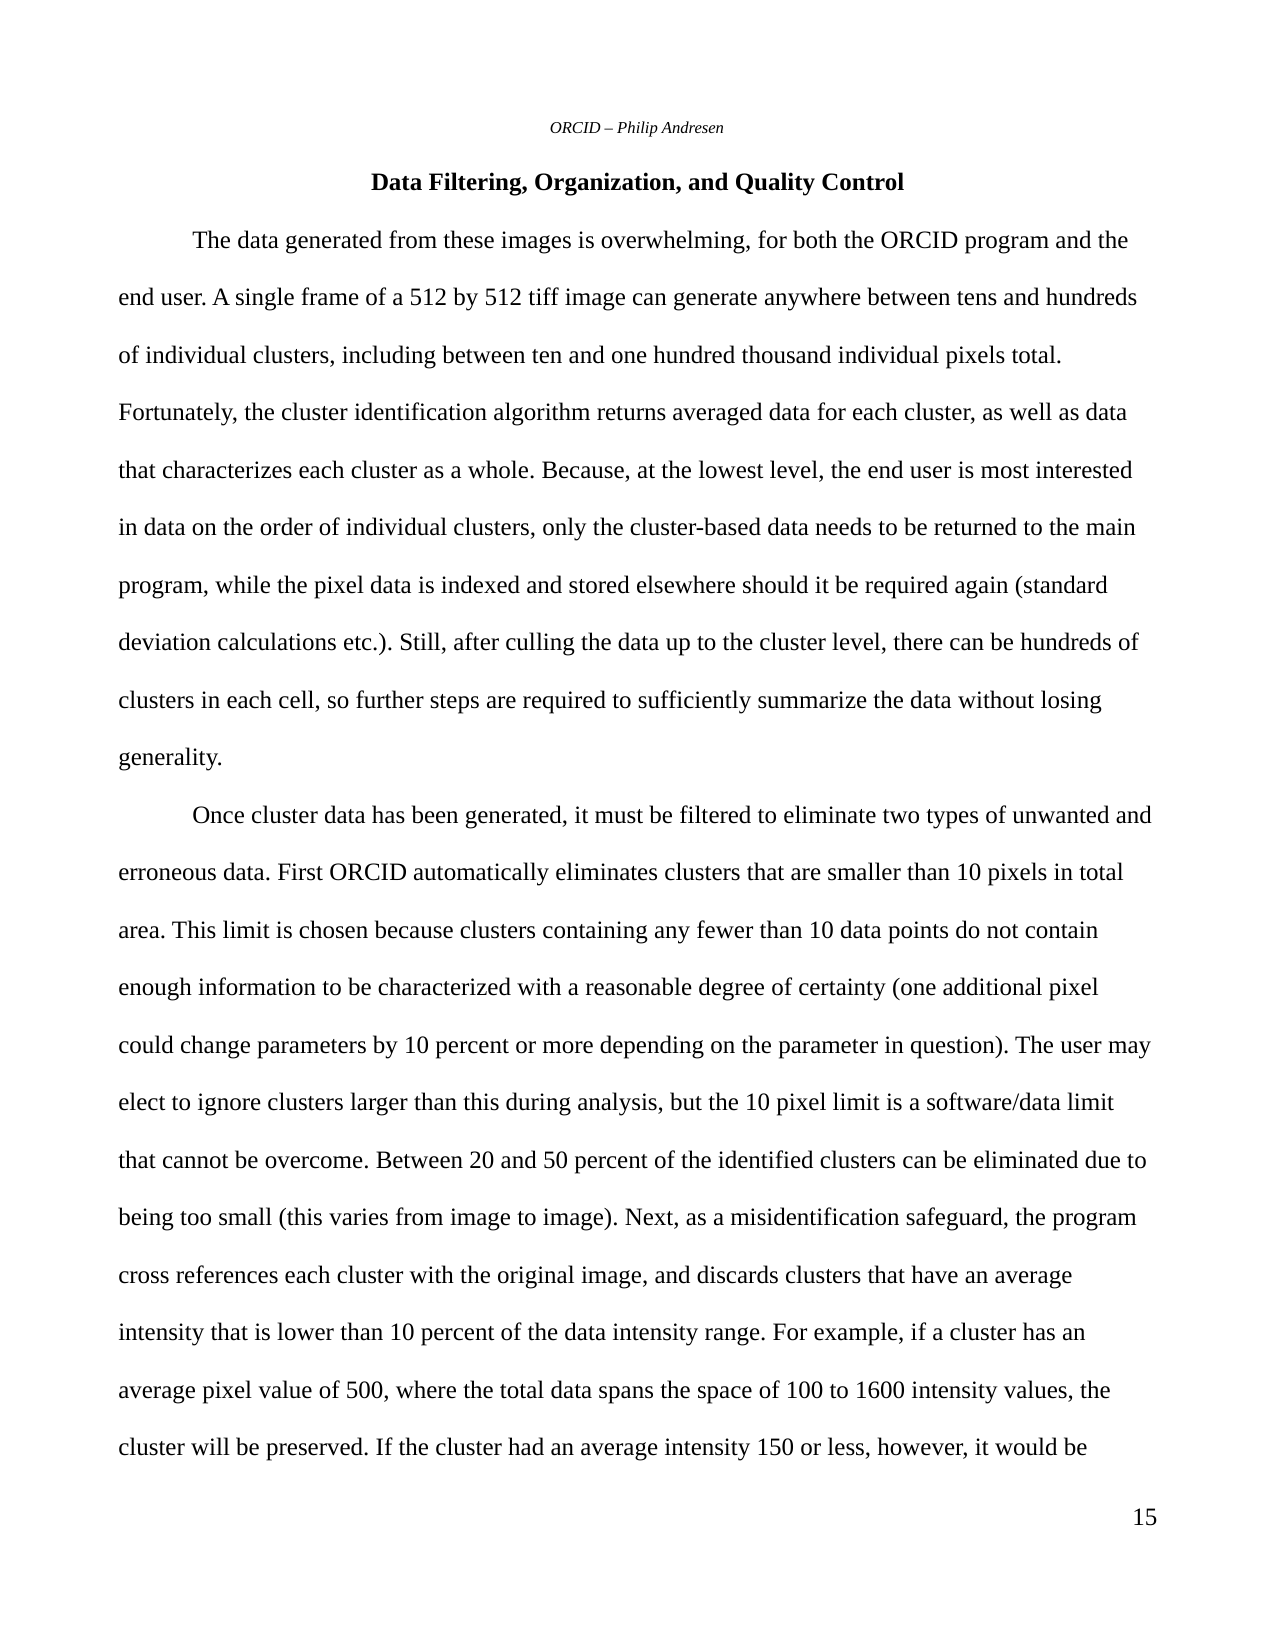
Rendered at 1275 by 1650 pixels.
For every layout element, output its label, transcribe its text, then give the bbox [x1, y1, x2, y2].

text Once cluster data has been generated, it must be filtered to eliminate two types of unwanted and erroneous data. First ORCID automatically eliminates clusters that are smaller than 10 pixels in total area. This limit is chosen because clusters containing any fewer than 10 data points do not contain enough information to be characterized with a reasonable degree of certainty (one additional pixel could change parameters by 10 percent or more depending on the parameter in question). The user may elect to ignore clusters larger than this during analysis, but the 10 pixel limit is a software/data limit that cannot be overcome. Between 20 and 50 percent of the identified clusters can be eliminated due to being too small (this varies from image to image). Next, as a misidentification safeguard, the program cross references each cluster with the original image, and discards clusters that have an average intensity that is lower than 10 percent of the data intensity range. For example, if a cluster has an average pixel value of 500, where the total data spans the space of 100 to 1600 intensity values, the cluster will be preserved. If the cluster had an average intensity 150 or less, however, it would be [118, 800, 1157, 1461]
text Data Filtering, Organization, and Quality Control [118, 167, 1157, 196]
text The data generated from these images is overwhelming, for both the ORCID program and the end user. A single frame of a 512 by 512 tiff image can generate anywhere between tens and hundreds of individual clusters, including between ten and one hundred thousand individual pixels total. Fortunately, the cluster identification algorithm returns averaged data for each cluster, as well as data that characterizes each cluster as a whole. Because, at the lowest level, the end user is most interested in data on the order of individual clusters, only the cluster-based data needs to be returned to the main program, while the pixel data is indexed and stored elsewhere should it be required again (standard deviation calculations etc.). Still, after culling the data up to the cluster level, there can be hundreds of clusters in each cell, so further steps are required to sufficiently summarize the data without losing generality. [118, 225, 1157, 771]
